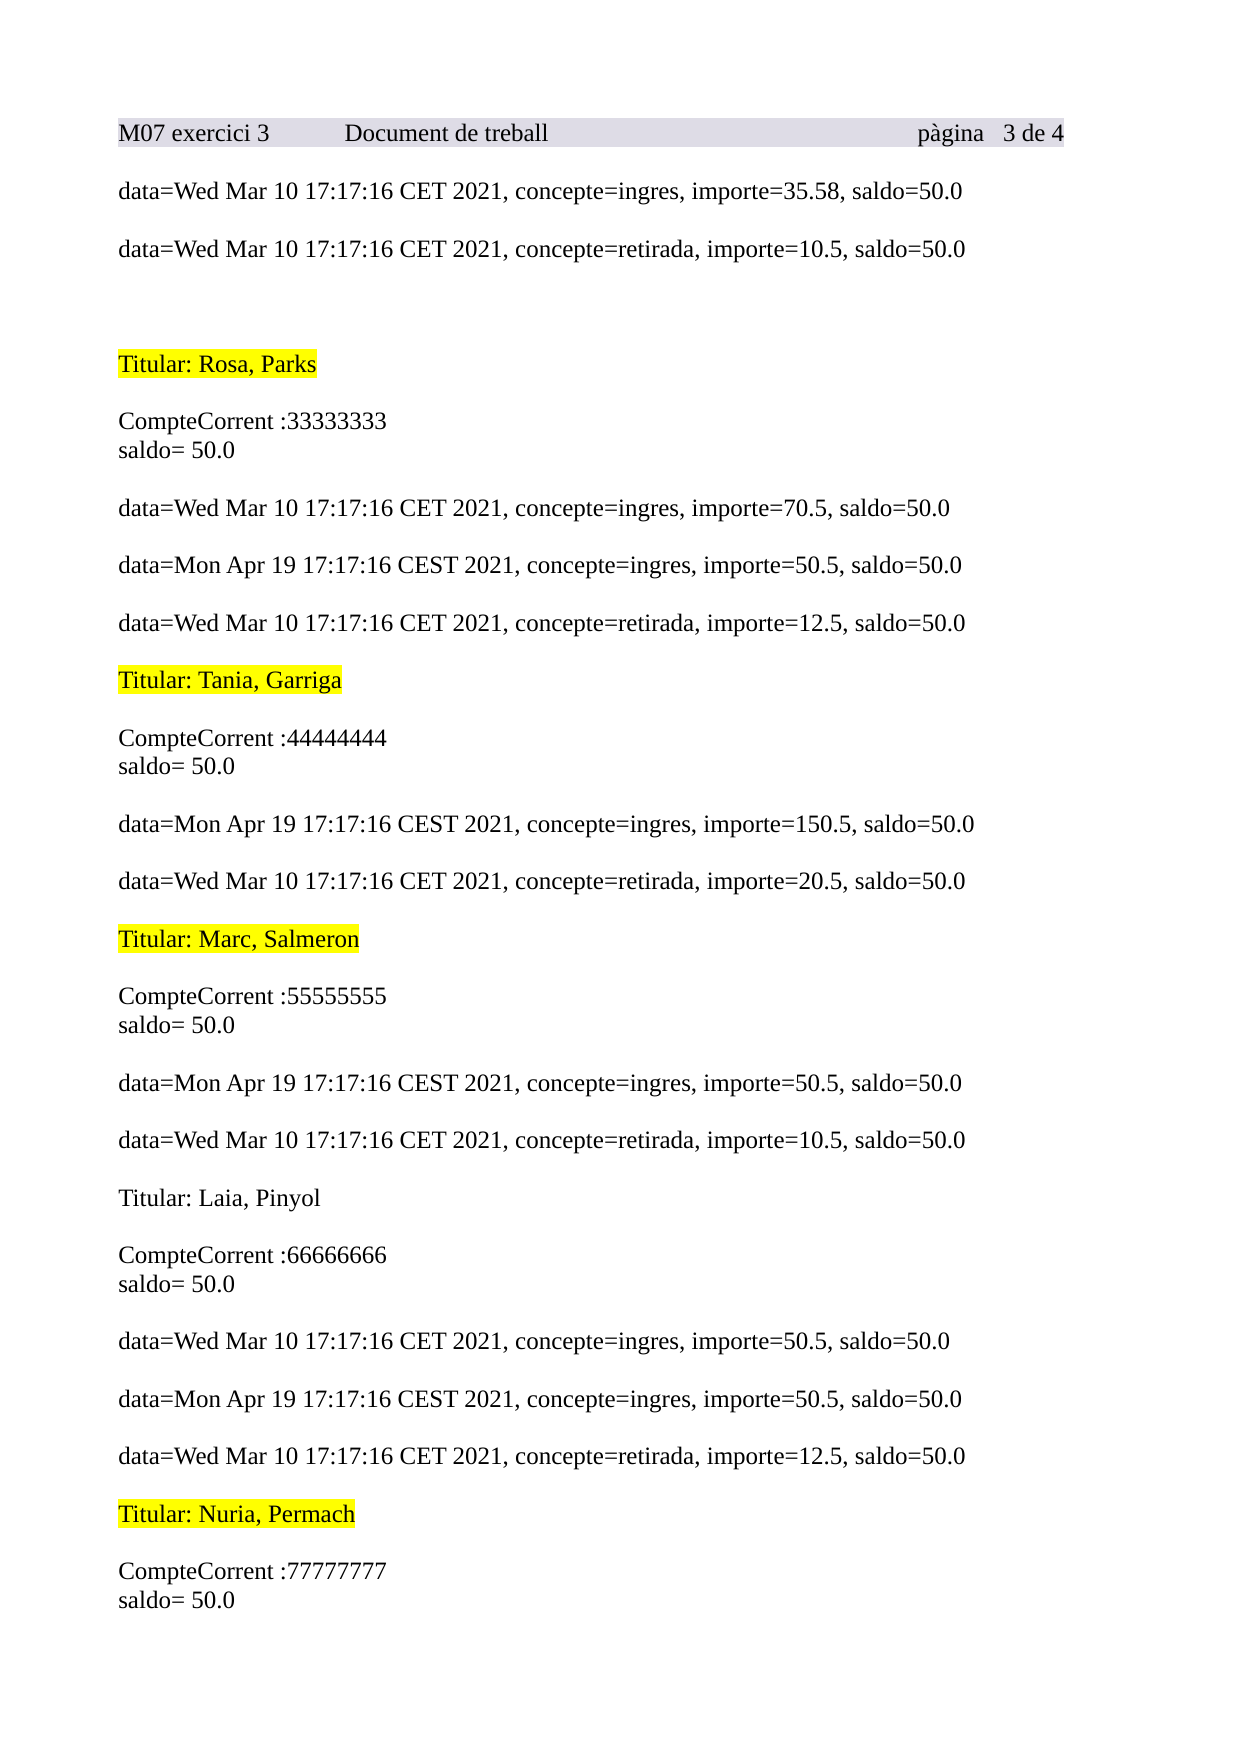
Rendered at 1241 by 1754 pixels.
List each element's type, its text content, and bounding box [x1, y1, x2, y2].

text Titular: Tania, Garriga [118, 665, 1122, 694]
text data=Mon Apr 19 17:17:16 CEST 2021, concepte=ingres, importe=150.5, saldo=50.0 [118, 809, 1122, 838]
text data=Wed Mar 10 17:17:16 CET 2021, concepte=retirada, importe=12.5, saldo=50.0 [118, 608, 1122, 636]
text saldo= 50.0 [118, 1585, 1122, 1614]
text saldo= 50.0 [118, 1010, 1122, 1039]
text CompteCorrent :55555555 [118, 981, 1122, 1010]
text CompteCorrent :44444444 [118, 723, 1122, 751]
text data=Wed Mar 10 17:17:16 CET 2021, concepte=retirada, importe=10.5, saldo=50.0 [118, 1125, 1122, 1154]
text CompteCorrent :33333333 [118, 406, 1122, 435]
text data=Wed Mar 10 17:17:16 CET 2021, concepte=retirada, importe=20.5, saldo=50.0 [118, 866, 1122, 895]
text data=Wed Mar 10 17:17:16 CET 2021, concepte=retirada, importe=10.5, saldo=50.0 [118, 234, 1122, 263]
text data=Wed Mar 10 17:17:16 CET 2021, concepte=retirada, importe=12.5, saldo=50.0 [118, 1441, 1122, 1470]
text CompteCorrent :77777777 [118, 1556, 1122, 1585]
text Titular: Marc, Salmeron [118, 924, 1122, 953]
text saldo= 50.0 [118, 1269, 1122, 1298]
text data=Mon Apr 19 17:17:16 CEST 2021, concepte=ingres, importe=50.5, saldo=50.0 [118, 1068, 1122, 1096]
text Titular: Rosa, Parks [118, 349, 1122, 378]
text saldo= 50.0 [118, 751, 1122, 780]
text data=Mon Apr 19 17:17:16 CEST 2021, concepte=ingres, importe=50.5, saldo=50.0 [118, 1384, 1122, 1413]
text Titular: Nuria, Permach [118, 1499, 1122, 1528]
text CompteCorrent :66666666 [118, 1240, 1122, 1269]
text data=Wed Mar 10 17:17:16 CET 2021, concepte=ingres, importe=70.5, saldo=50.0 [118, 493, 1122, 521]
text data=Wed Mar 10 17:17:16 CET 2021, concepte=ingres, importe=35.58, saldo=50.0 [118, 176, 1122, 205]
text saldo= 50.0 [118, 435, 1122, 464]
text data=Wed Mar 10 17:17:16 CET 2021, concepte=ingres, importe=50.5, saldo=50.0 [118, 1326, 1122, 1355]
text Titular: Laia, Pinyol [118, 1183, 1122, 1211]
text data=Mon Apr 19 17:17:16 CEST 2021, concepte=ingres, importe=50.5, saldo=50.0 [118, 550, 1122, 579]
